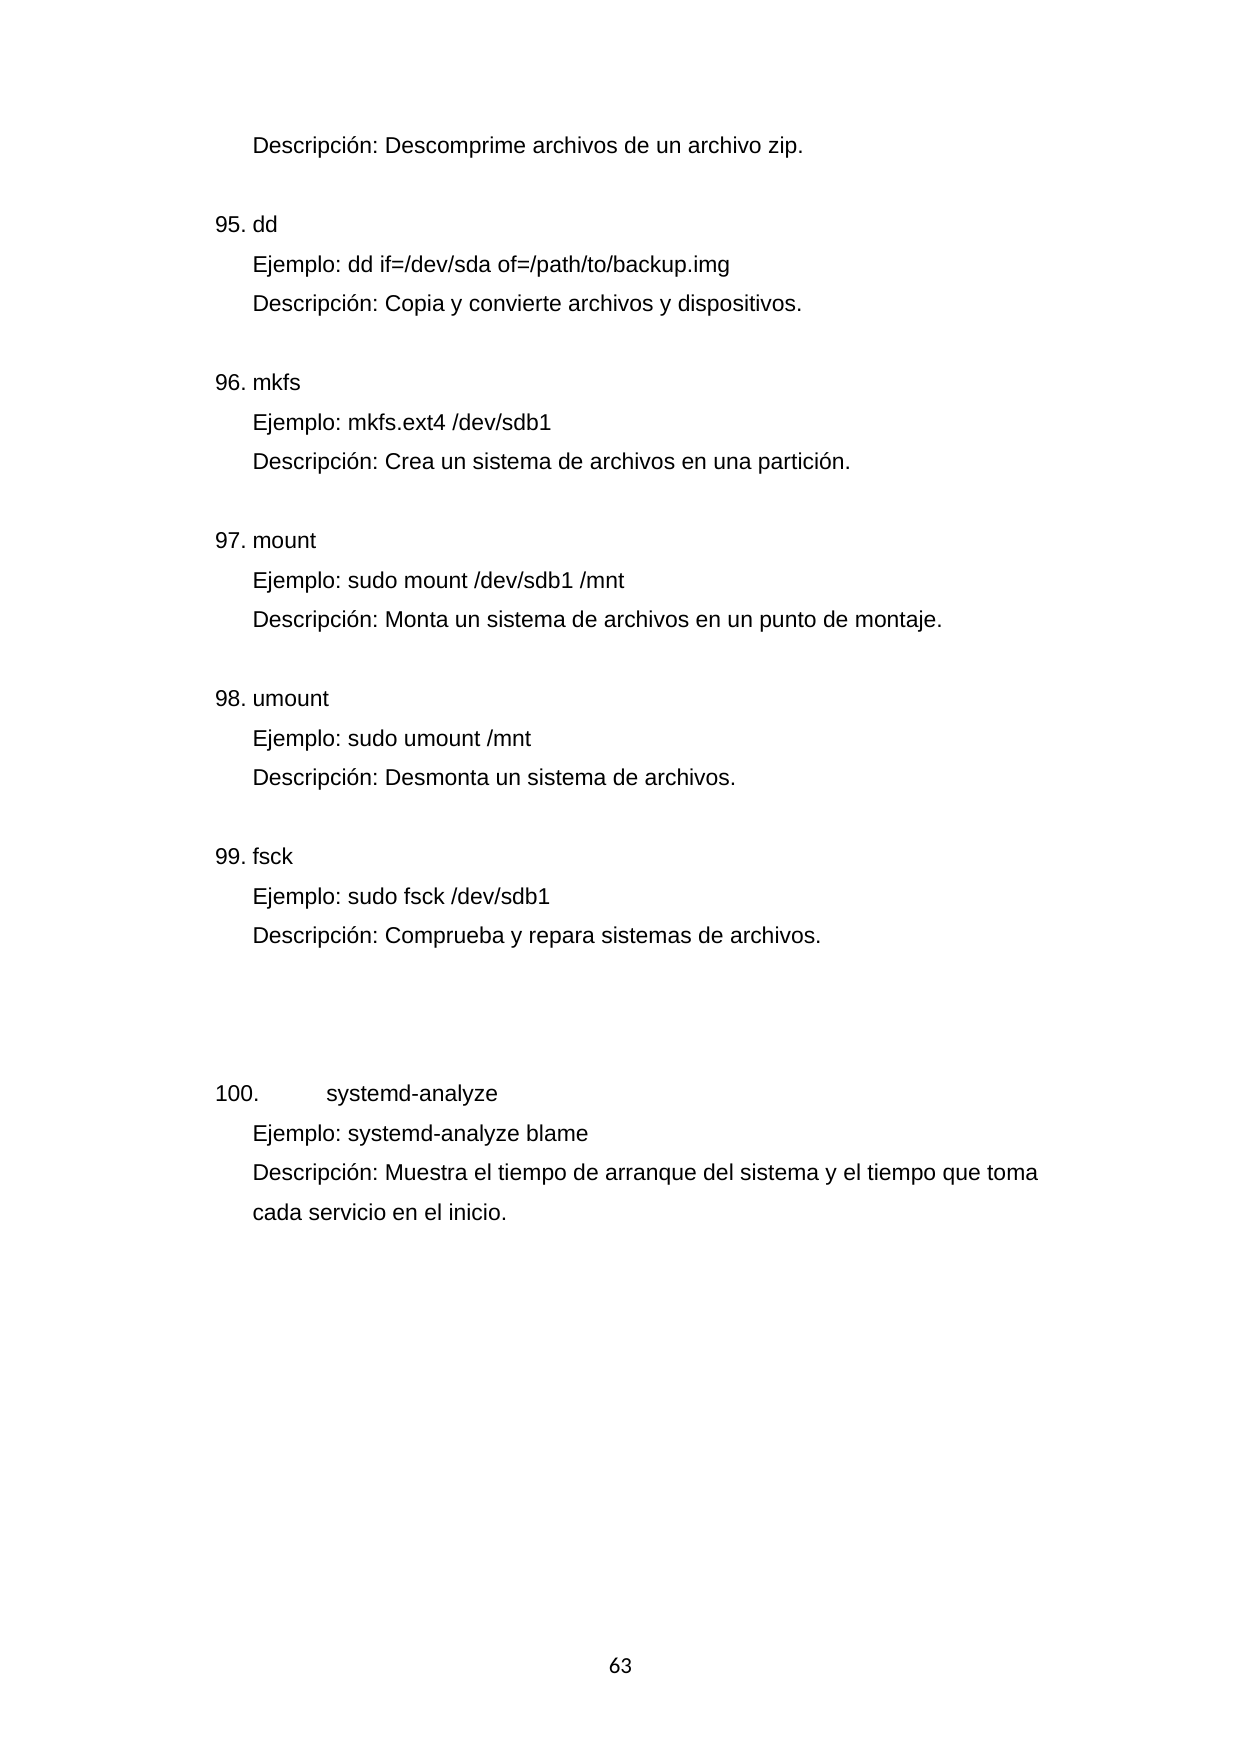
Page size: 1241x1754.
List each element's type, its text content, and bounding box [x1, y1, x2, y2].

list fsck Ejemplo: sudo fsck /dev/sdb1 Descripción: Comprueba y repara sistemas de archivos. [215, 843, 1063, 1067]
list systemd-analyze Ejemplo: systemd-analyze blame Descripción: Muestra el tiempo de arranque del sistema y el tiempo que toma cada servicio en el inicio. [215, 1080, 1063, 1225]
list dd Ejemplo: dd if=/dev/sda of=/path/to/backup.img Descripción: Copia y convierte archivos y dispositivos. [215, 211, 1063, 356]
list umount Ejemplo: sudo umount /mnt Descripción: Desmonta un sistema de archivos. [215, 685, 1063, 830]
list Descripción: Descomprime archivos de un archivo zip. [215, 132, 1063, 198]
list mount Ejemplo: sudo mount /dev/sdb1 /mnt Descripción: Monta un sistema de archivos en un punto de montaje. [215, 527, 1063, 672]
list mkfs Ejemplo: mkfs.ext4 /dev/sdb1 Descripción: Crea un sistema de archivos en una partición. [215, 369, 1063, 514]
